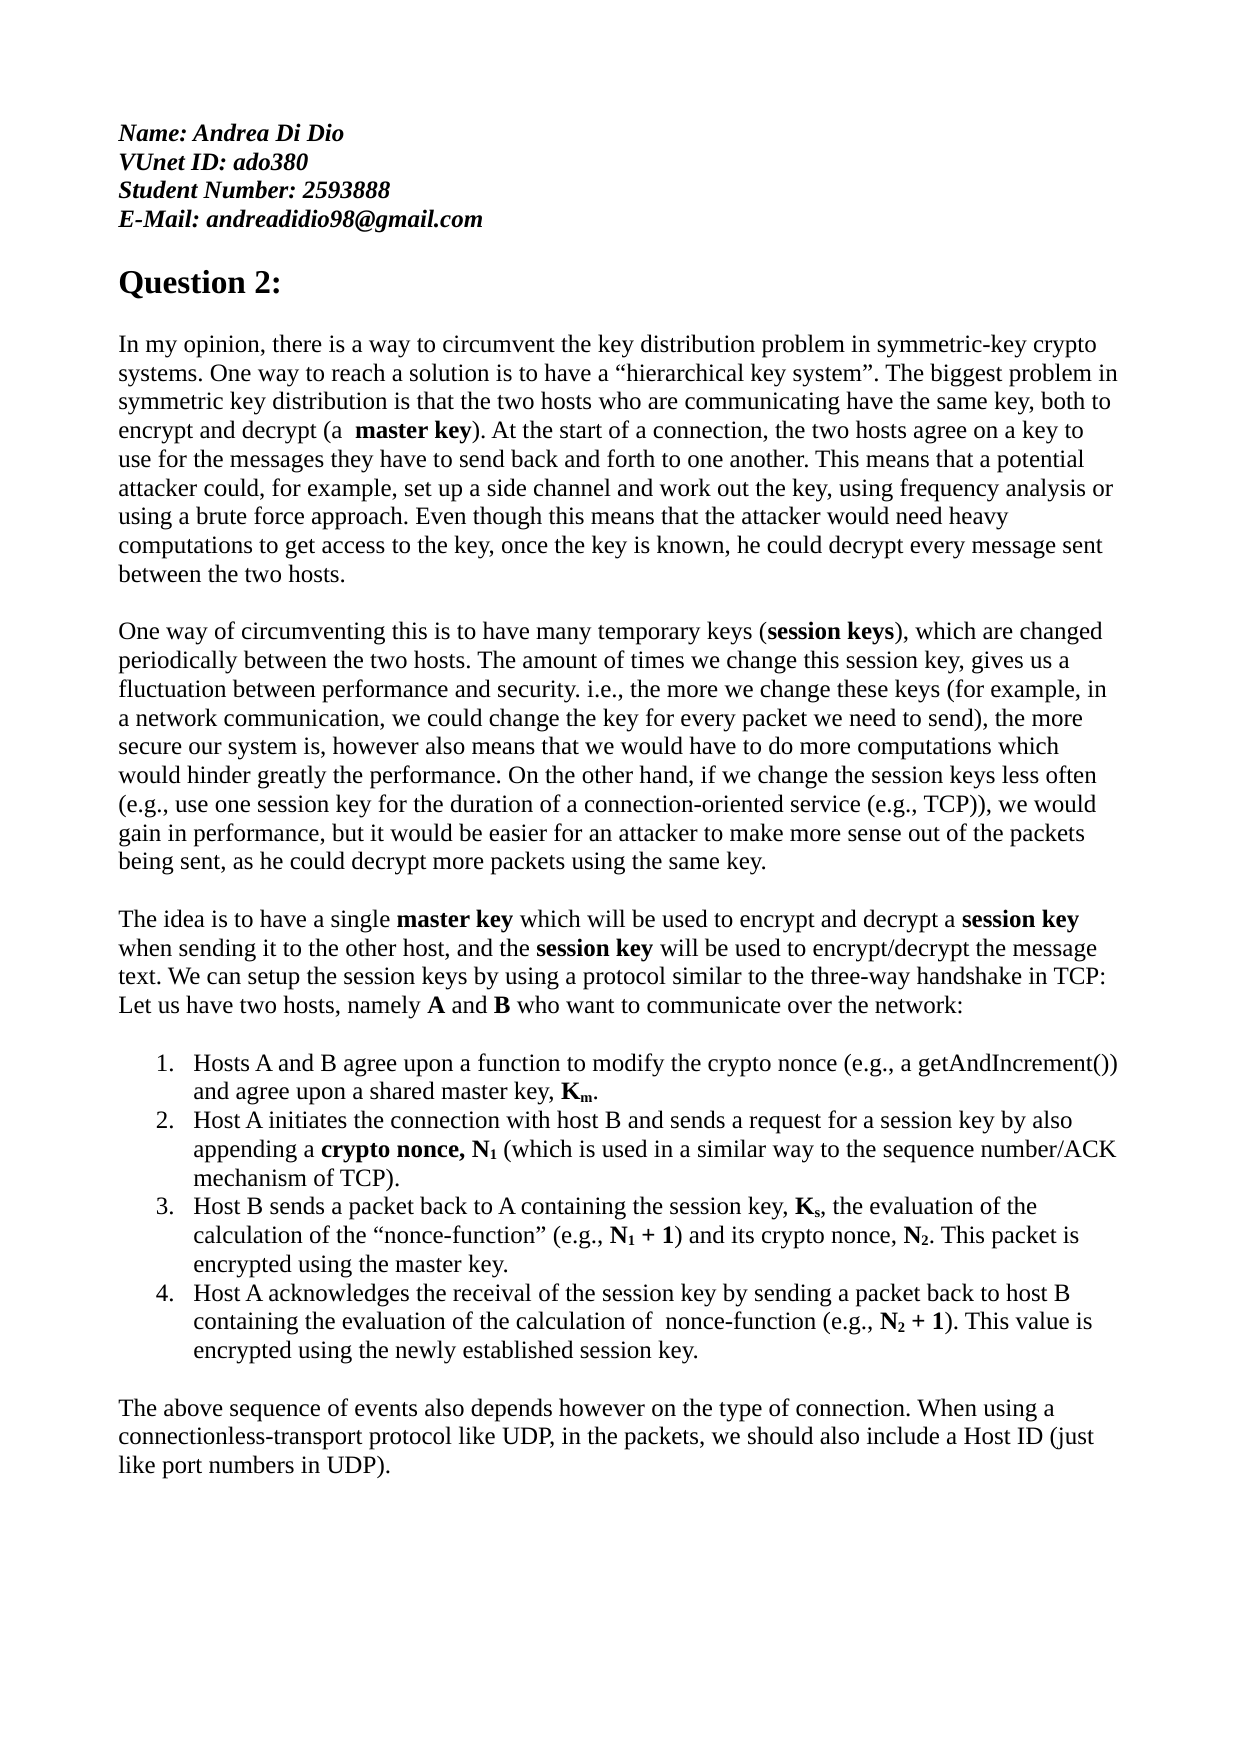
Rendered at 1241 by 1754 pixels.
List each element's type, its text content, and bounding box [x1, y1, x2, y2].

text Name: Andrea Di Dio [118, 118, 1122, 147]
list Host A initiates the connection with host B and sends a request for a session key by also appending a crypto nonce, N1 (which is used in a similar way to the sequence number/ACK mechanism of TCP). [156, 1105, 1122, 1191]
text Let us have two hosts, namely A and B who want to communicate over the network: [118, 990, 1122, 1019]
list Host A acknowledges the receival of the session key by sending a packet back to host B containing the evaluation of the calculation of nonce-function (e.g., N2 + 1). This value is encrypted using the newly established session key. [156, 1278, 1122, 1364]
text Student Number: 2593888 [118, 176, 1122, 204]
text One way of circumventing this is to have many temporary keys (session keys), which are changed periodically between the two hosts. The amount of times we change this session key, gives us a fluctuation between performance and security. i.e., the more we change these keys (for example, in a network communication, we could change the key for every packet we need to send), the more secure our system is, however also means that we would have to do more computations which would hinder greatly the performance. On the other hand, if we change the session keys less often (e.g., use one session key for the duration of a connection-oriented service (e.g., TCP)), we would gain in performance, but it would be easier for an attacker to make more sense out of the packets being sent, as he could decrypt more packets using the same key. [118, 616, 1122, 875]
list Host B sends a packet back to A containing the session key, Ks, the evaluation of the calculation of the “nonce-function” (e.g., N1 + 1) and its crypto nonce, N2. This packet is encrypted using the master key. [156, 1191, 1122, 1278]
text In my opinion, there is a way to circumvent the key distribution problem in symmetric-key crypto systems. One way to reach a solution is to have a “hierarchical key system”. The biggest problem in symmetric key distribution is that the two hosts who are communicating have the same key, both to encrypt and decrypt (a master key). At the start of a connection, the two hosts agree on a key to use for the messages they have to send back and forth to one another. This means that a potential attacker could, for example, set up a side channel and work out the key, using frequency analysis or using a brute force approach. Even though this means that the attacker would need heavy computations to get access to the key, once the key is known, he could decrypt every message sent between the two hosts. [118, 329, 1122, 588]
text VUnet ID: ado380 [118, 147, 1122, 176]
text E-Mail: andreadidio98@gmail.com [118, 204, 1122, 233]
text The above sequence of events also depends however on the type of connection. When using a connectionless-transport protocol like UDP, in the packets, we should also include a Host ID (just like port numbers in UDP). [118, 1393, 1122, 1479]
text The idea is to have a single master key which will be used to encrypt and decrypt a session key when sending it to the other host, and the session key will be used to encrypt/decrypt the message text. We can setup the session keys by using a protocol similar to the three-way handshake in TCP: [118, 904, 1122, 990]
text Question 2: [118, 262, 1122, 300]
list Hosts A and B agree upon a function to modify the crypto nonce (e.g., a getAndIncrement()) and agree upon a shared master key, Km. [156, 1048, 1122, 1105]
